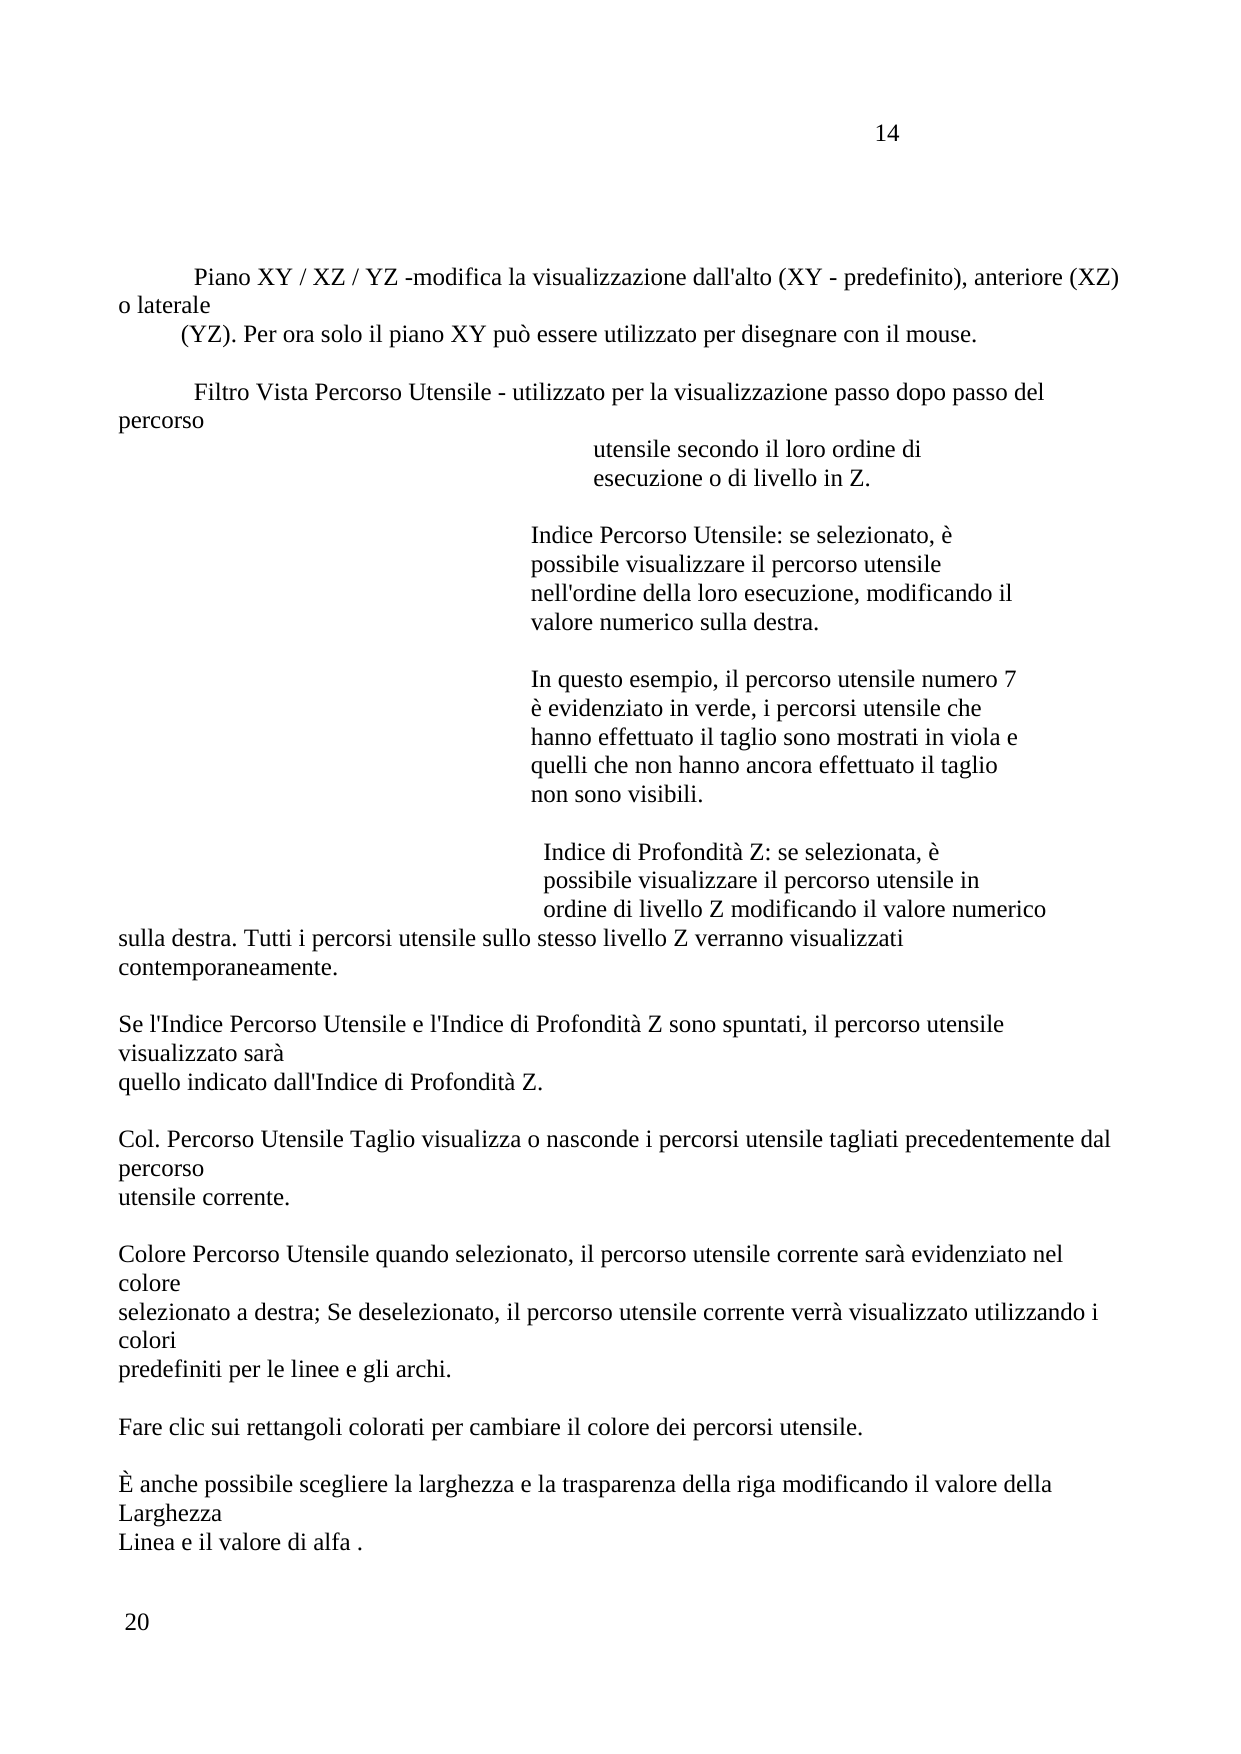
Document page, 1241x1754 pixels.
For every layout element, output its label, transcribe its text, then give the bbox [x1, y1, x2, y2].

text (YZ). Per ora solo il piano XY può essere utilizzato per disegnare con il mouse. [118, 319, 1122, 348]
text non sono visibili. [118, 779, 1122, 808]
text Colore Percorso Utensile quando selezionato, il percorso utensile corrente sarà evidenziato nel colore [118, 1239, 1122, 1297]
text Indice Percorso Utensile: se selezionato, è [118, 521, 1122, 549]
text Fare clic sui rettangoli colorati per cambiare il colore dei percorsi utensile. [118, 1412, 1122, 1441]
text Col. Percorso Utensile Taglio visualizza o nasconde i percorsi utensile tagliati precedentemente dal percorso [118, 1124, 1122, 1182]
text  Piano XY / XZ / YZ -modifica la visualizzazione dall'alto (XY - predefinito), anteriore (XZ) o laterale [118, 262, 1122, 319]
text  Filtro Vista Percorso Utensile - utilizzato per la visualizzazione passo dopo passo del percorso [118, 377, 1122, 434]
text Se l'Indice Percorso Utensile e l'Indice di Profondità Z sono spuntati, il percorso utensile visualizzato sarà [118, 1009, 1122, 1067]
text quello indicato dall'Indice di Profondità Z. [118, 1067, 1122, 1096]
text selezionato a destra; Se deselezionato, il percorso utensile corrente verrà visualizzato utilizzando i colori [118, 1297, 1122, 1354]
text predefiniti per le linee e gli archi. [118, 1354, 1122, 1383]
text esecuzione o di livello in Z. [118, 463, 1122, 492]
text nell'ordine della loro esecuzione, modificando il [118, 578, 1122, 607]
text quelli che non hanno ancora effettuato il taglio [118, 751, 1122, 779]
text Linea e il valore di alfa . [118, 1527, 1122, 1556]
text possibile visualizzare il percorso utensile in [118, 866, 1122, 894]
text È anche possibile scegliere la larghezza e la trasparenza della riga modificando il valore della Larghezza [118, 1469, 1122, 1527]
text ordine di livello Z modificando il valore numerico [118, 894, 1122, 923]
text valore numerico sulla destra. [118, 607, 1122, 636]
text 14 [118, 118, 1122, 147]
text utensile corrente. [118, 1182, 1122, 1211]
text Indice di Profondità Z: se selezionata, è [118, 837, 1122, 866]
text sulla destra. Tutti i percorsi utensile sullo stesso livello Z verranno visualizzati contemporaneamente. [118, 923, 1122, 981]
text utensile secondo il loro ordine di [118, 434, 1122, 463]
text In questo esempio, il percorso utensile numero 7 [118, 664, 1122, 693]
text hanno effettuato il taglio sono mostrati in viola e [118, 722, 1122, 751]
text possibile visualizzare il percorso utensile [118, 549, 1122, 578]
text è evidenziato in verde, i percorsi utensile che [118, 693, 1122, 722]
